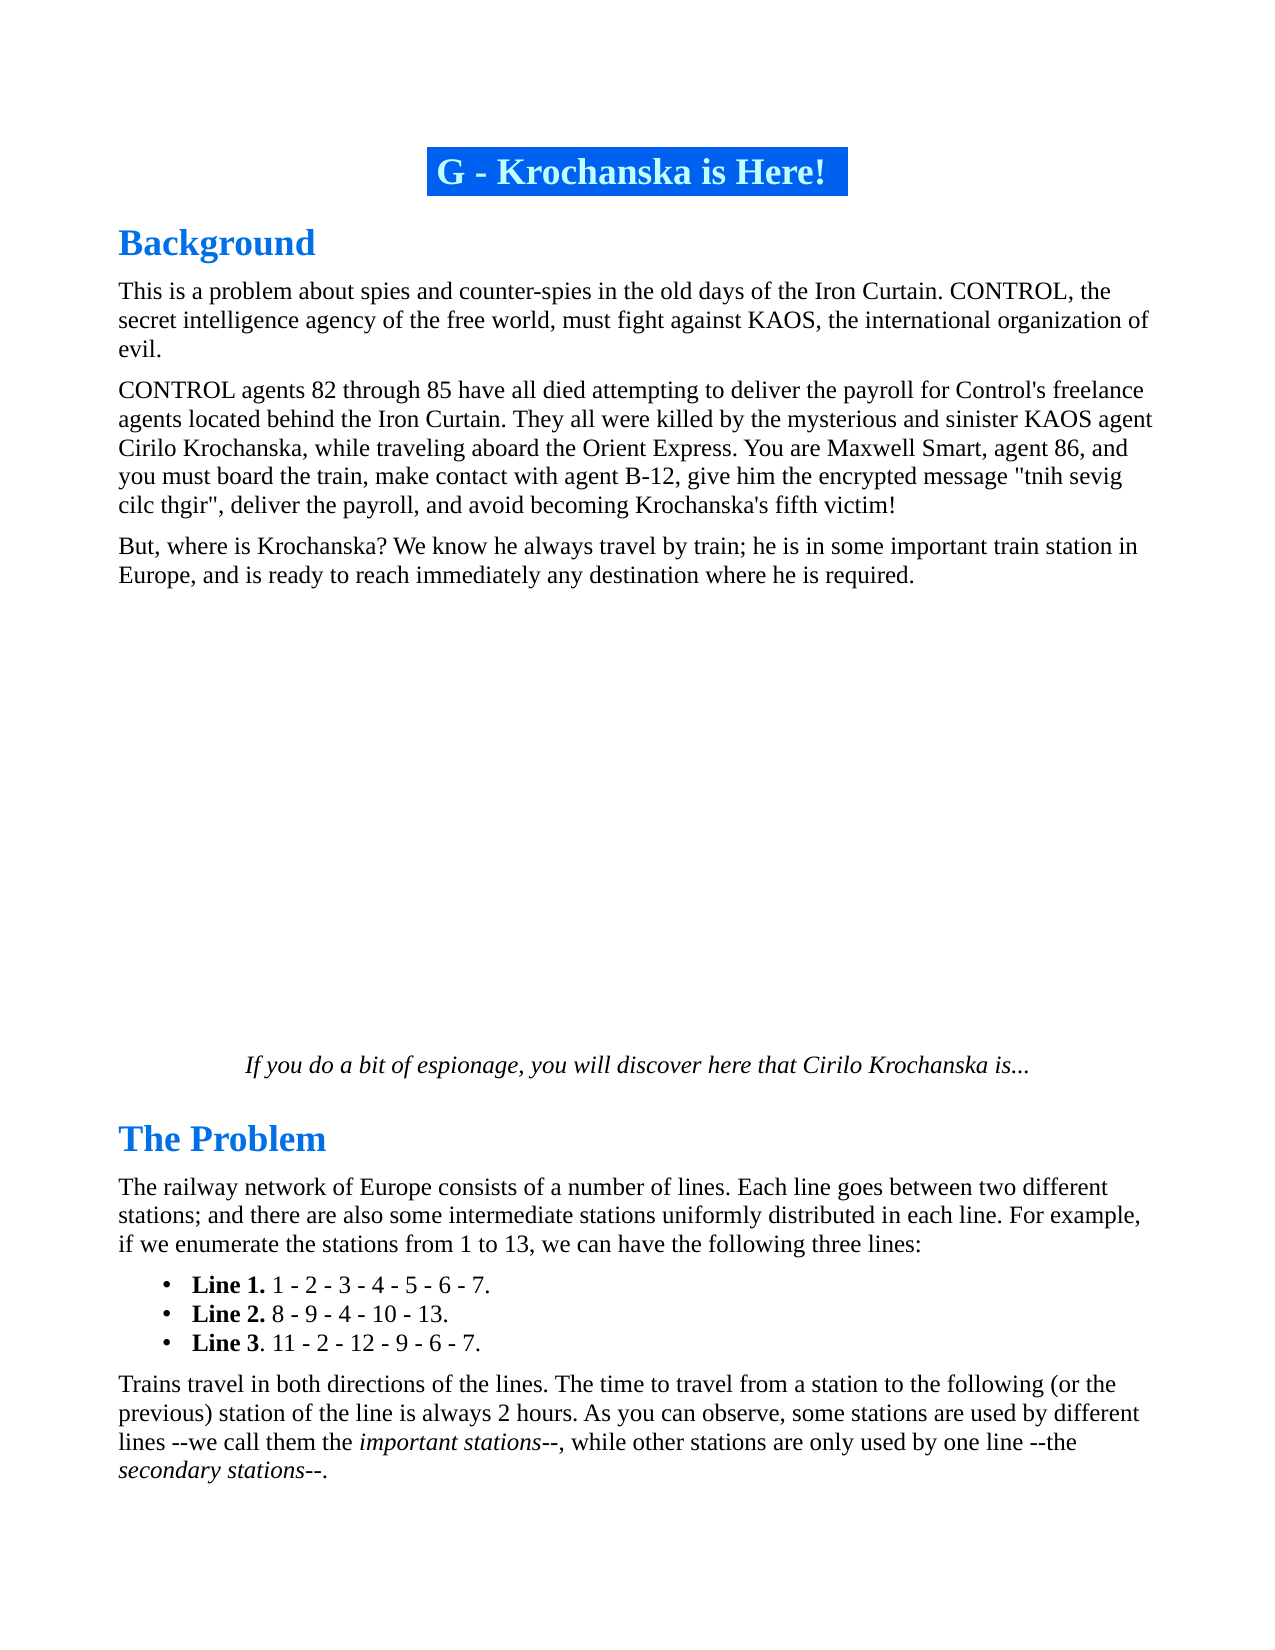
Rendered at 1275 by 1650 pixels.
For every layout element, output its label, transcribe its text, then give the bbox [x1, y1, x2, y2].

text Trains travel in both directions of the lines. The time to travel from a station to the following (or the previous) station of the line is always 2 hours. As you can observe, some stations are used by different lines --we call them the important stations--, while other stations are only used by one line --the secondary stations--. [118, 1369, 1157, 1484]
table_header G - Krochanska is Here! [427, 147, 848, 196]
list Line 1. 1 - 2 - 3 - 4 - 5 - 6 - 7. [162, 1271, 1157, 1299]
list Line 3. 11 - 2 - 12 - 9 - 6 - 7. [162, 1328, 1157, 1357]
text CONTROL agents 82 through 85 have all died attempting to deliver the payroll for Control's freelance agents located behind the Iron Curtain. They all were killed by the mysterious and sinister KAOS agent Cirilo Krochanska, while traveling aboard the Orient Express. You are Maxwell Smart, agent 86, and you must board the train, make contact with agent B-12, give him the encrypted message "tnih sevig cilc thgir", deliver the payroll, and avoid becoming Krochanska's fifth victim! [118, 375, 1157, 519]
text If you do a bit of espionage, you will discover here that Cirilo Krochanska is... [118, 601, 1157, 1079]
text This is a problem about spies and counter-spies in the old days of the Iron Curtain. CONTROL, the secret intelligence agency of the free world, must fight against KAOS, the international organization of evil. [118, 276, 1157, 363]
subtitle The Problem [118, 1116, 1157, 1159]
list Line 2. 8 - 9 - 4 - 10 - 13. [162, 1299, 1157, 1328]
text The railway network of Europe consists of a number of lines. Each line goes between two different stations; and there are also some intermediate stations uniformly distributed in each line. For example, if we enumerate the stations from 1 to 13, we can have the following three lines: [118, 1172, 1157, 1258]
subtitle Background [118, 221, 1157, 264]
text But, where is Krochanska? We know he always travel by train; he is in some important train station in Europe, and is ready to reach immediately any destination where he is required. [118, 531, 1157, 589]
